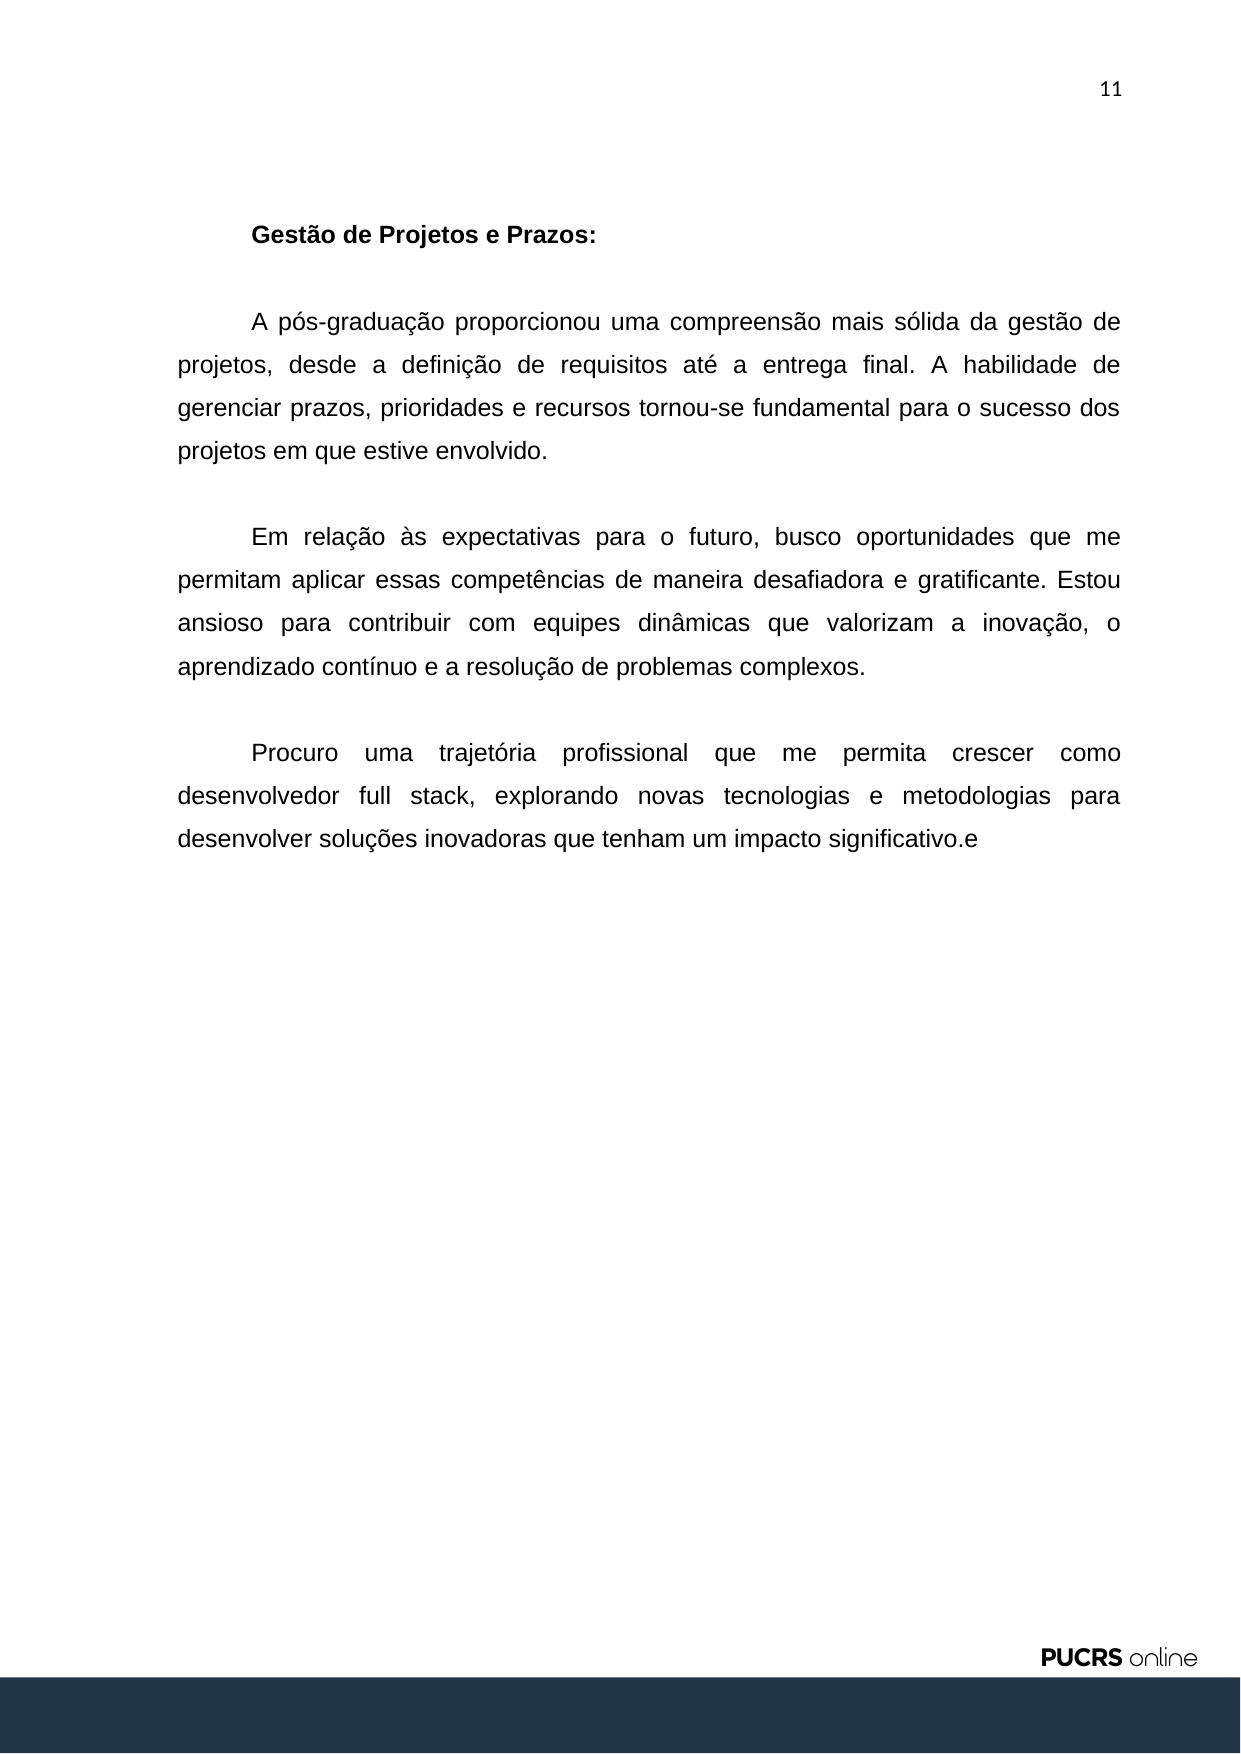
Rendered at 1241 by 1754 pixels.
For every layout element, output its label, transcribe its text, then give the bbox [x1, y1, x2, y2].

text Em relação às expectativas para o futuro, busco oportunidades que me permitam aplicar essas competências de maneira desafiadora e gratificante. Estou ansioso para contribuir com equipes dinâmicas que valorizam a inovação, o aprendizado contínuo e a resolução de problemas complexos. [177, 522, 1122, 680]
text Procuro uma trajetória profissional que me permita crescer como desenvolvedor full stack, explorando novas tecnologias e metodologias para desenvolver soluções inovadoras que tenham um impacto significativo.e [177, 738, 1122, 853]
text Gestão de Projetos e Prazos: [177, 220, 1122, 249]
text A pós-graduação proporcionou uma compreensão mais sólida da gestão de projetos, desde a definição de requisitos até a entrega final. A habilidade de gerenciar prazos, prioridades e recursos tornou-se fundamental para o sucesso dos projetos em que estive envolvido. [177, 307, 1122, 465]
picture [1040, 1646, 1198, 1668]
